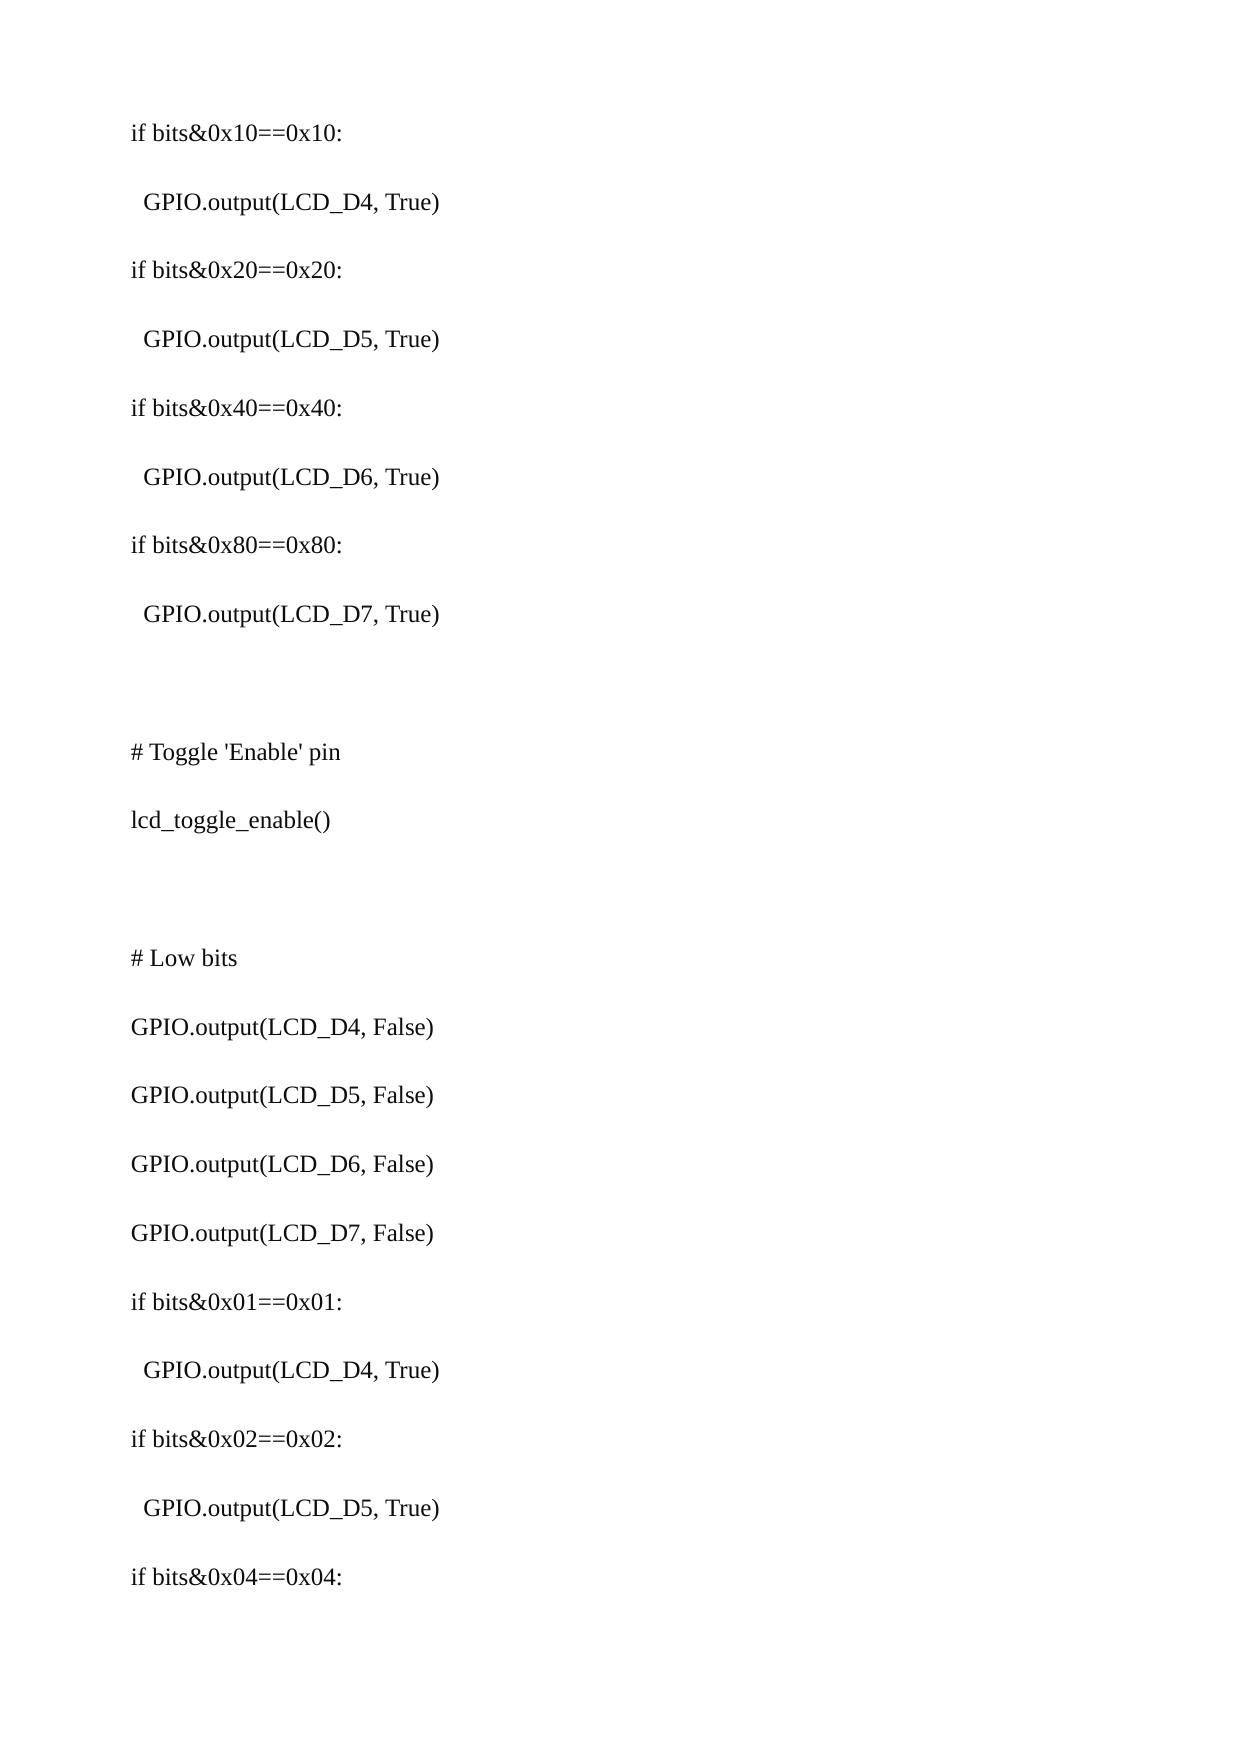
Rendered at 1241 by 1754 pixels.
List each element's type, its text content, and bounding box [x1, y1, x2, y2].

text GPIO.output(LCD_D5, True) [118, 324, 1122, 353]
text # Toggle 'Enable' pin [118, 737, 1122, 766]
text GPIO.output(LCD_D7, False) [118, 1218, 1122, 1247]
text GPIO.output(LCD_D7, True) [118, 599, 1122, 628]
text GPIO.output(LCD_D6, False) [118, 1149, 1122, 1178]
text if bits&0x04==0x04: [118, 1562, 1122, 1591]
text # Low bits [118, 943, 1122, 972]
text lcd_toggle_enable() [118, 806, 1122, 834]
text if bits&0x20==0x20: [118, 256, 1122, 284]
text GPIO.output(LCD_D5, False) [118, 1081, 1122, 1109]
text GPIO.output(LCD_D4, False) [118, 1012, 1122, 1041]
text if bits&0x40==0x40: [118, 393, 1122, 422]
text GPIO.output(LCD_D5, True) [118, 1493, 1122, 1522]
text GPIO.output(LCD_D4, True) [118, 1356, 1122, 1384]
text if bits&0x10==0x10: [118, 118, 1122, 147]
text if bits&0x80==0x80: [118, 531, 1122, 559]
text if bits&0x02==0x02: [118, 1424, 1122, 1453]
text if bits&0x01==0x01: [118, 1287, 1122, 1316]
text GPIO.output(LCD_D4, True) [118, 187, 1122, 216]
text GPIO.output(LCD_D6, True) [118, 462, 1122, 491]
